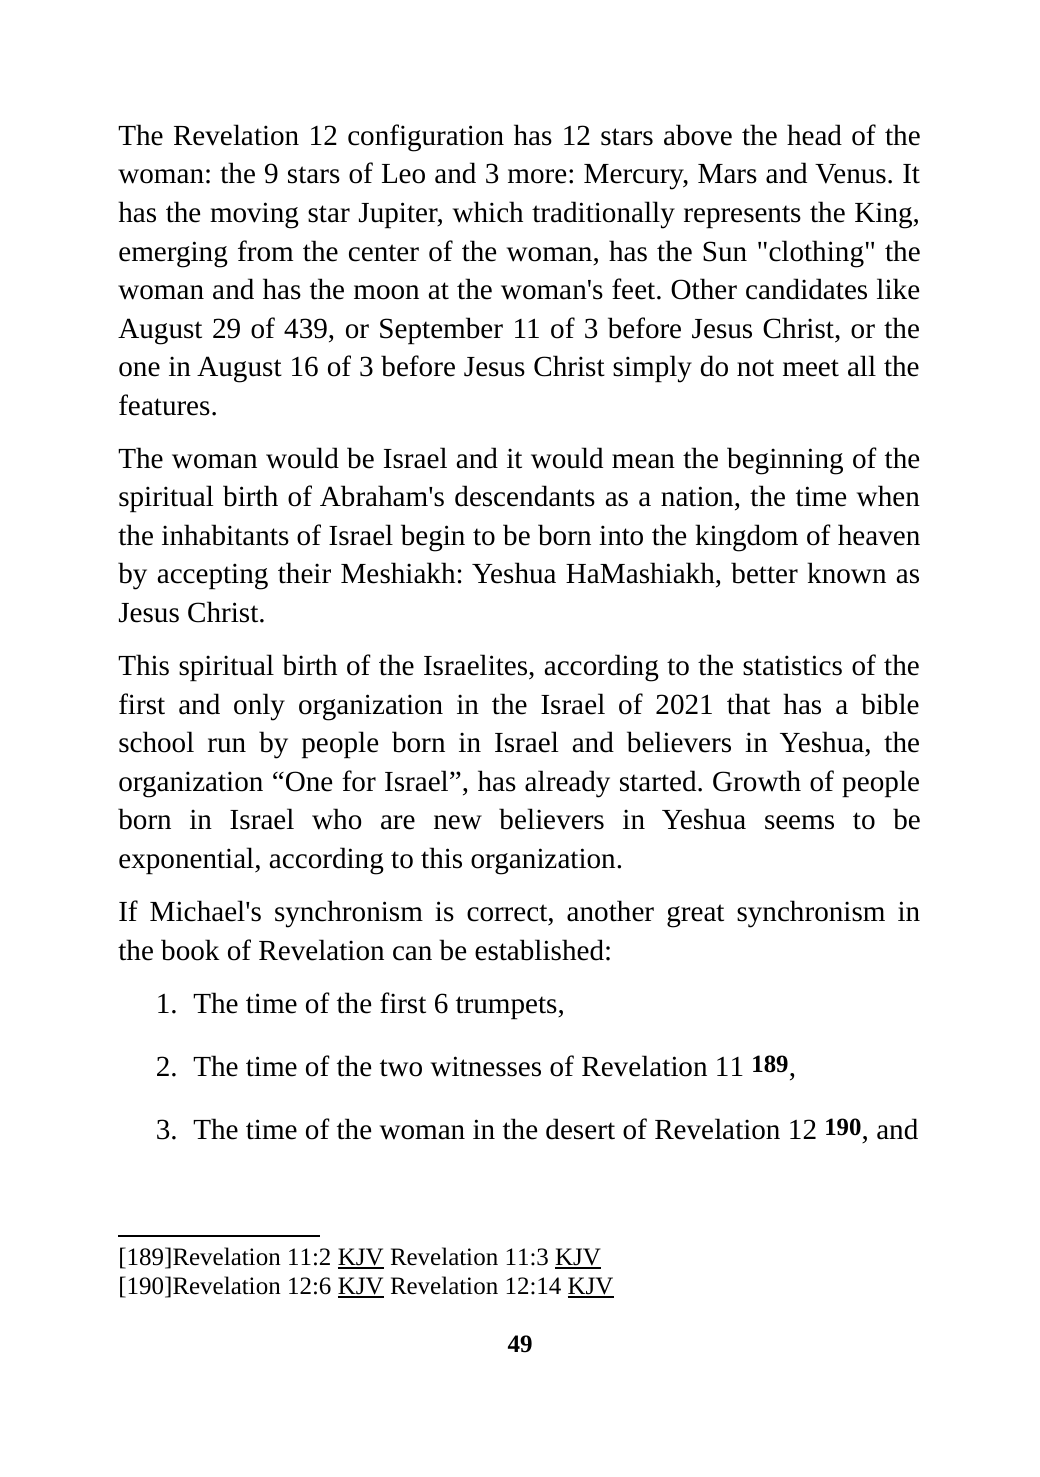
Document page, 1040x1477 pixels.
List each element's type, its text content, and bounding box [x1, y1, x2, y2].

list The time of the two witnesses of Revelation 11 , [156, 1049, 921, 1082]
list Revelation 12:6 KJV Revelation 12:14 KJV [118, 1271, 921, 1300]
text This spiritual birth of the Israelites, according to the statistics of the first and only organization in the Israel of 2021 that has a bible school run by people born in Israel and believers in Yeshua, the organization “One for Israel”, has already started. Growth of people born in Israel who are new believers in Yeshua seems to be exponential, according to this organization. [118, 648, 921, 874]
text The woman would be Israel and it would mean the beginning of the spiritual birth of Abraham's descendants as a nation, the time when the inhabitants of Israel begin to be born into the kingdom of heaven by accepting their Meshiakh: Yeshua HaMashiakh, better known as Jesus Christ. [118, 441, 921, 629]
list The time of the first 6 trumpets, [156, 986, 921, 1019]
list The time of the woman in the desert of Revelation 12 , and [156, 1112, 921, 1145]
list Revelation 11:2 KJV Revelation 11:3 KJV [118, 1242, 921, 1271]
text If Michael's synchronism is correct, another great synchronism in the book of Revelation can be established: [118, 894, 921, 966]
text The Revelation 12 configuration has 12 stars above the head of the woman: the 9 stars of Leo and 3 more: Mercury, Mars and Venus. It has the moving star Jupiter, which traditionally represents the King, emerging from the center of the woman, has the Sun "clothing" the woman and has the moon at the woman's feet. Other candidates like August 29 of 439, or September 11 of 3 before Jesus Christ, or the one in August 16 of 3 before Jesus Christ simply do not meet all the features. [118, 118, 921, 421]
